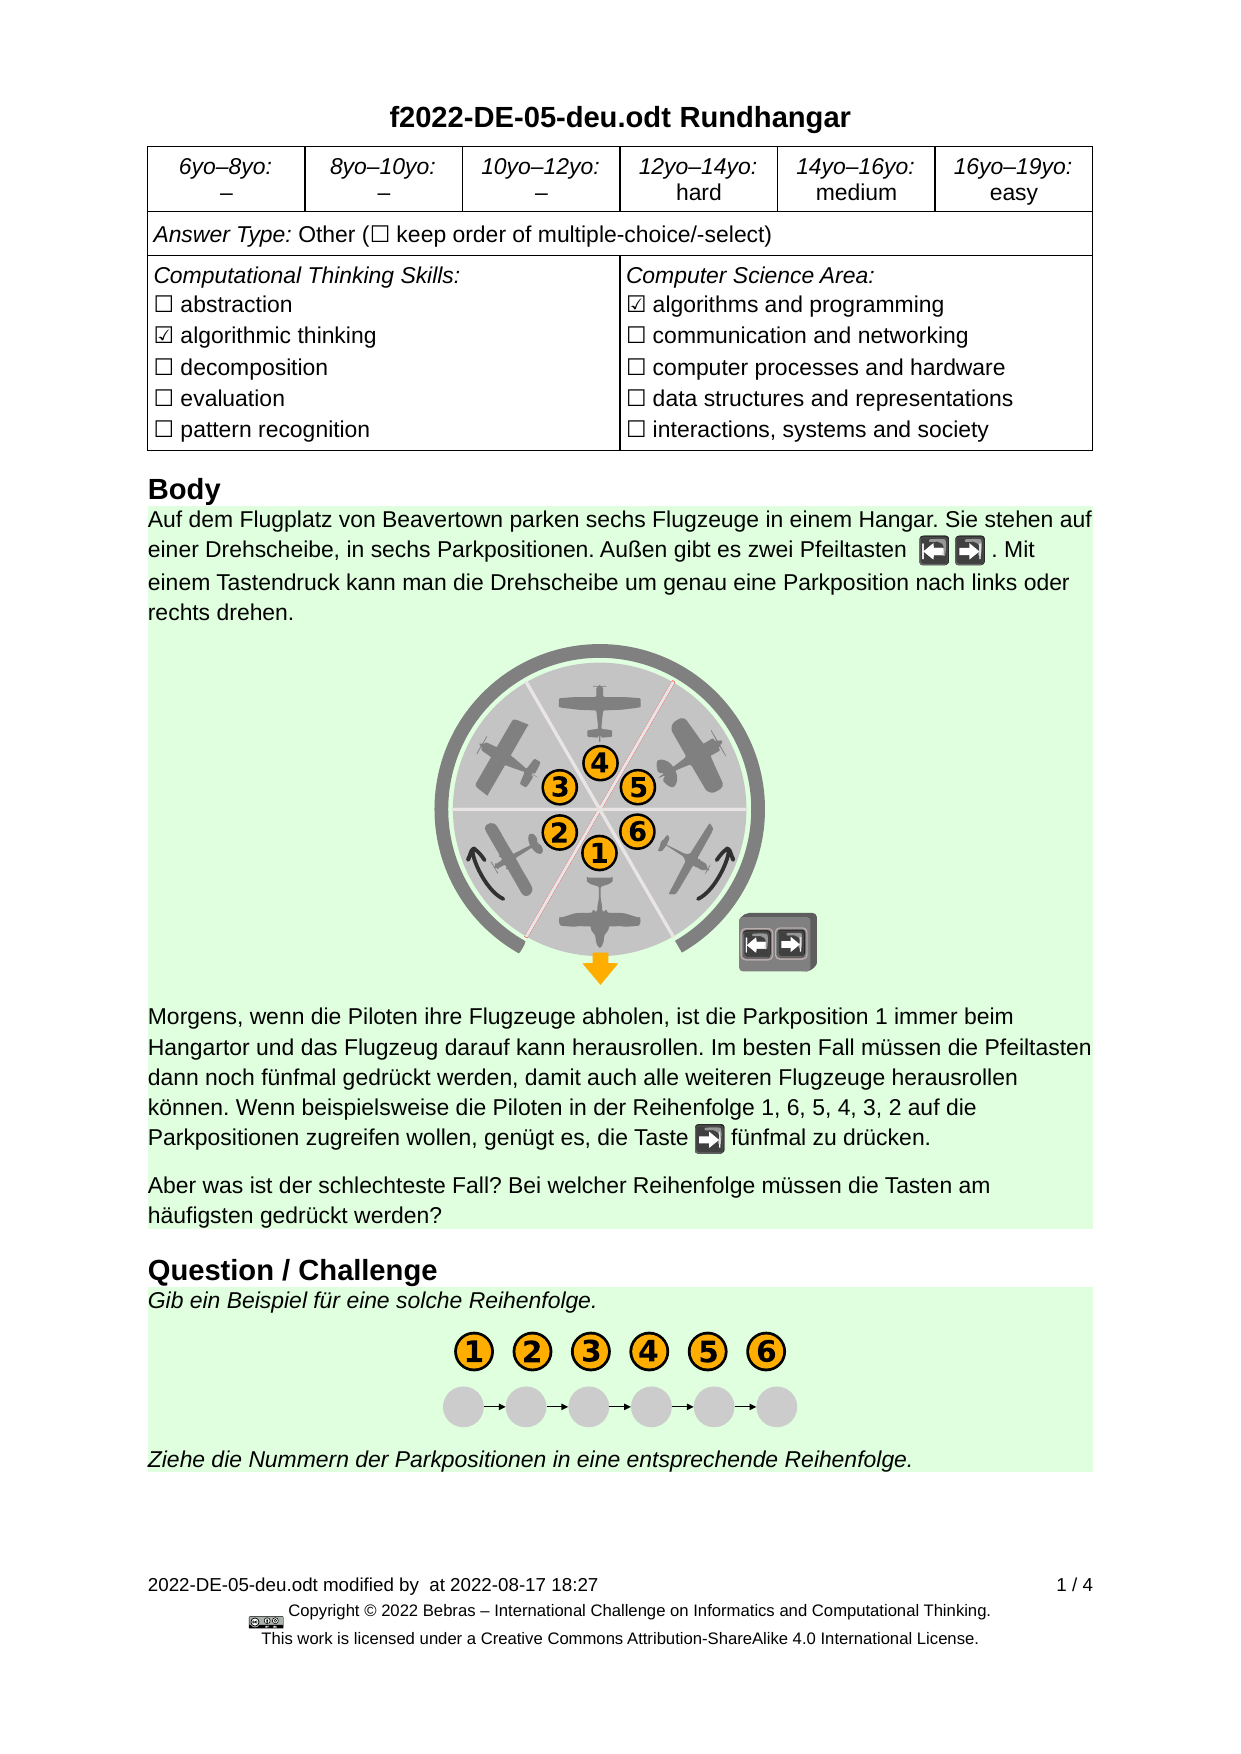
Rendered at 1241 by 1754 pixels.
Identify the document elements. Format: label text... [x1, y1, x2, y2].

table_header 14yo–16yo: medium [778, 147, 934, 211]
text Morgens, wenn die Piloten ihre Flugzeuge abholen, ist die Parkposition 1 immer beim Hangartor und das Flugzeug darauf kann herausrollen. Im besten Fall müssen die Pfeiltasten dann noch fünfmal gedrückt werden, damit auch alle weiteren Flugzeuge herausrollen können. Wenn beispielsweise die Piloten in der Reihenfolge 1, 6, 5, 4, 3, 2 auf die Parkpositionen zugreifen wollen, genügt es, die Taste fünfmal zu drücken. [148, 1003, 1093, 1154]
table_cell Answer Type: Other (☐ keep order of multiple-choice/-select) [148, 212, 1092, 255]
table_header 6yo–8yo: – [148, 147, 304, 211]
text Aber was ist der schlechteste Fall? Bei welcher Reihenfolge müssen die Tasten am häufigsten gedrückt werden? [148, 1172, 1093, 1229]
table_cell Computational Thinking Skills: ☐ abstraction ☑ algorithmic thinking ☐ decomposition ☐ evaluation ☐ pattern recognition [148, 256, 619, 450]
table_cell Computer Science Area: ☑ algorithms and programming ☐ communication and networking ☐ computer processes and hardware ☐ data structures and representations ☐ interactions, systems and society [621, 256, 1092, 450]
text Gib ein Beispiel für eine solche Reihenfolge. [148, 1287, 1093, 1313]
table_header 16yo–19yo: easy [936, 147, 1092, 211]
subtitle f2022-DE-05-deu.odt Rundhangar [148, 100, 1093, 133]
table_header 12yo–14yo: hard [621, 147, 777, 211]
text Auf dem Flugplatz von Beavertown parken sechs Flugzeuge in einem Hangar. Sie stehen auf einer Drehscheibe, in sechs Parkpositionen. Außen gibt es zwei Pfeiltasten . Mit einem Tastendruck kann man die Drehscheibe um genau eine Parkposition nach links oder rechts drehen. [148, 506, 1093, 626]
text Ziehe die Nummern der Parkpositionen in eine entsprechende Reihenfolge. [148, 1446, 1093, 1472]
table_header 8yo–10yo: – [306, 147, 462, 211]
subtitle Question / Challenge [148, 1253, 1093, 1287]
table_header 10yo–12yo: – [463, 147, 619, 211]
subtitle Body [148, 472, 1093, 506]
